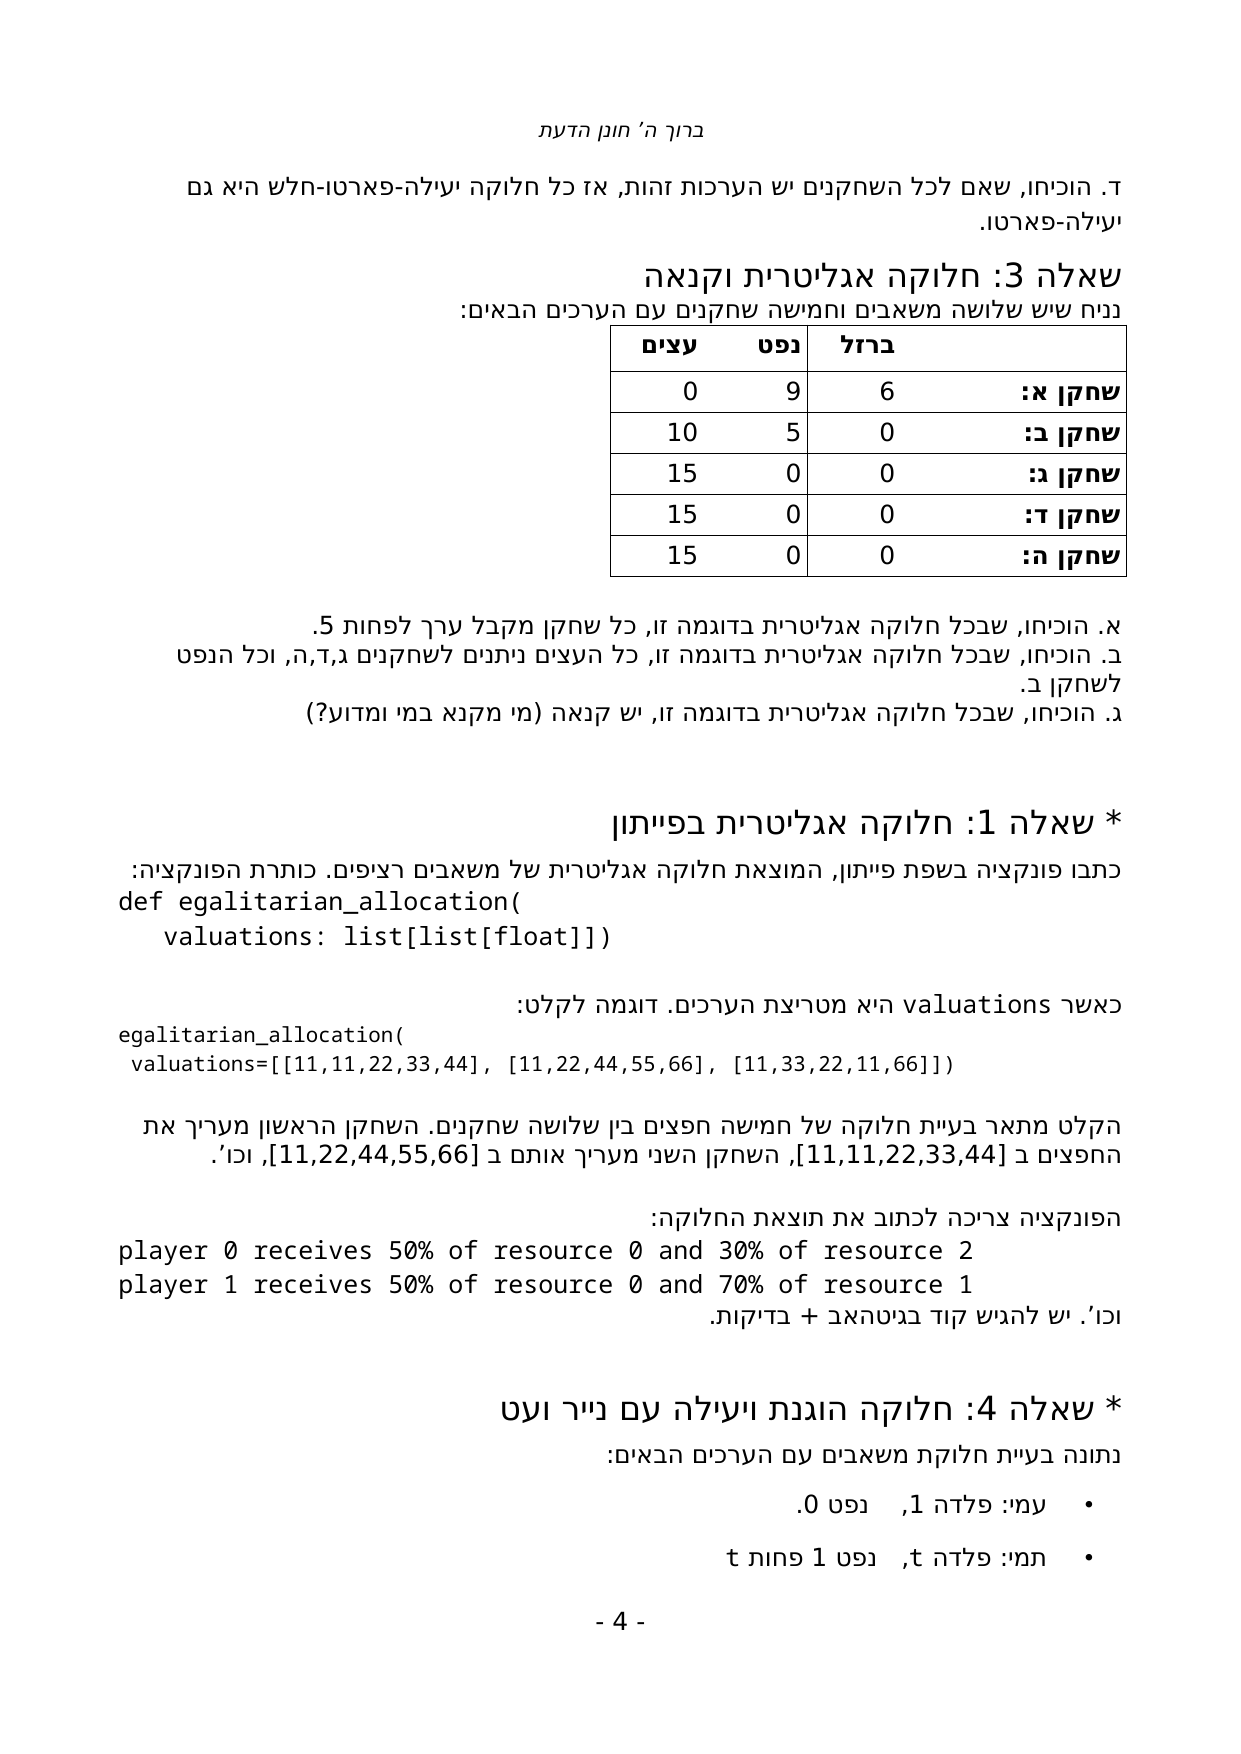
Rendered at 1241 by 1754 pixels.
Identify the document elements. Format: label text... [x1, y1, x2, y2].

table_cell שחקן א: [901, 372, 1126, 412]
text ד. הוכיחו, שאם לכל השחקנים יש הערכות זהות, אז כל חלוקה יעילה-פארטו-חלש היא גם יעילה-פארטו. [118, 172, 1122, 236]
table_cell 5 [704, 413, 807, 453]
table_cell 15 [611, 495, 704, 535]
table_header [901, 326, 1126, 371]
text וכו’. יש להגיש קוד בגיטהאב + בדיקות. [118, 1301, 1122, 1330]
subtitle שאלה 3: חלוקה אגליטרית וקנאה [118, 256, 1122, 295]
list עמי: פלדה 1, נפט 0. [118, 1490, 1084, 1519]
text egalitarian_allocation( [118, 1020, 1122, 1049]
text נתונה בעיית חלוקת משאבים עם הערכים הבאים: [118, 1441, 1122, 1470]
text player 1 receives 50% of resource 0 and 70% of resource 1 [118, 1267, 1122, 1301]
text א. הוכיחו, שבכל חלוקה אגליטרית בדוגמה זו, כל שחקן מקבל ערך לפחות 5. [118, 611, 1122, 640]
table_cell שחקן ג: [901, 454, 1126, 494]
text valuations: list[list[float]]) [118, 918, 1122, 952]
text נניח שיש שלושה משאבים וחמישה שחקנים עם הערכים הבאים: [118, 295, 1122, 324]
table_cell שחקן ב: [901, 413, 1126, 453]
table_cell שחקן ד: [901, 495, 1126, 535]
list תמי: פלדה t, נפט 1 פחות t [118, 1540, 1084, 1574]
table_cell 0 [704, 454, 807, 494]
subtitle * שאלה 1: חלוקה אגליטרית בפייתון [118, 803, 1122, 842]
text player 0 receives 50% of resource 0 and 30% of resource 2 [118, 1233, 1122, 1267]
table_header ברזל [808, 326, 901, 371]
text def egalitarian_allocation( [118, 884, 1122, 918]
subtitle * שאלה 4: חלוקה הוגנת ויעילה עם נייר ועט [118, 1389, 1122, 1428]
text ב. הוכיחו, שבכל חלוקה אגליטרית בדוגמה זו, כל העצים ניתנים לשחקנים ג,ד,ה, וכל הנפט לשחקן ב. [118, 640, 1122, 698]
table_cell 0 [808, 454, 901, 494]
table_cell 0 [704, 536, 807, 576]
text valuations=[[11,11,22,33,44], [11,22,44,55,66], [11,33,22,11,66]]) [118, 1049, 1122, 1077]
table_cell 15 [611, 454, 704, 494]
text הקלט מתאר בעיית חלוקה של חמישה חפצים בין שלושה שחקנים. השחקן הראשון מעריך את החפצים ב [11,11,22,33,44], השחקן השני מעריך אותם ב [11,22,44,55,66], וכו’. [118, 1111, 1122, 1169]
table_header עצים [611, 326, 704, 371]
text הפונקציה צריכה לכתוב את תוצאת החלוקה: [118, 1204, 1122, 1233]
table_cell 9 [704, 372, 807, 412]
table_cell 10 [611, 413, 704, 453]
table_cell שחקן ה: [901, 536, 1126, 576]
table_cell 6 [808, 372, 901, 412]
text כתבו פונקציה בשפת פייתון, המוצאת חלוקה אגליטרית של משאבים רציפים. כותרת הפונקציה: [118, 855, 1122, 884]
table_cell 15 [611, 536, 704, 576]
table_cell 0 [808, 536, 901, 576]
table_header נפט [704, 326, 807, 371]
table_cell 0 [808, 413, 901, 453]
text כאשר valuations היא מטריצת הערכים. דוגמה לקלט: [118, 986, 1122, 1020]
table_cell 0 [611, 372, 704, 412]
table_cell 0 [704, 495, 807, 535]
table_cell 0 [808, 495, 901, 535]
text ג. הוכיחו, שבכל חלוקה אגליטרית בדוגמה זו, יש קנאה (מי מקנא במי ומדוע?) [118, 698, 1122, 727]
